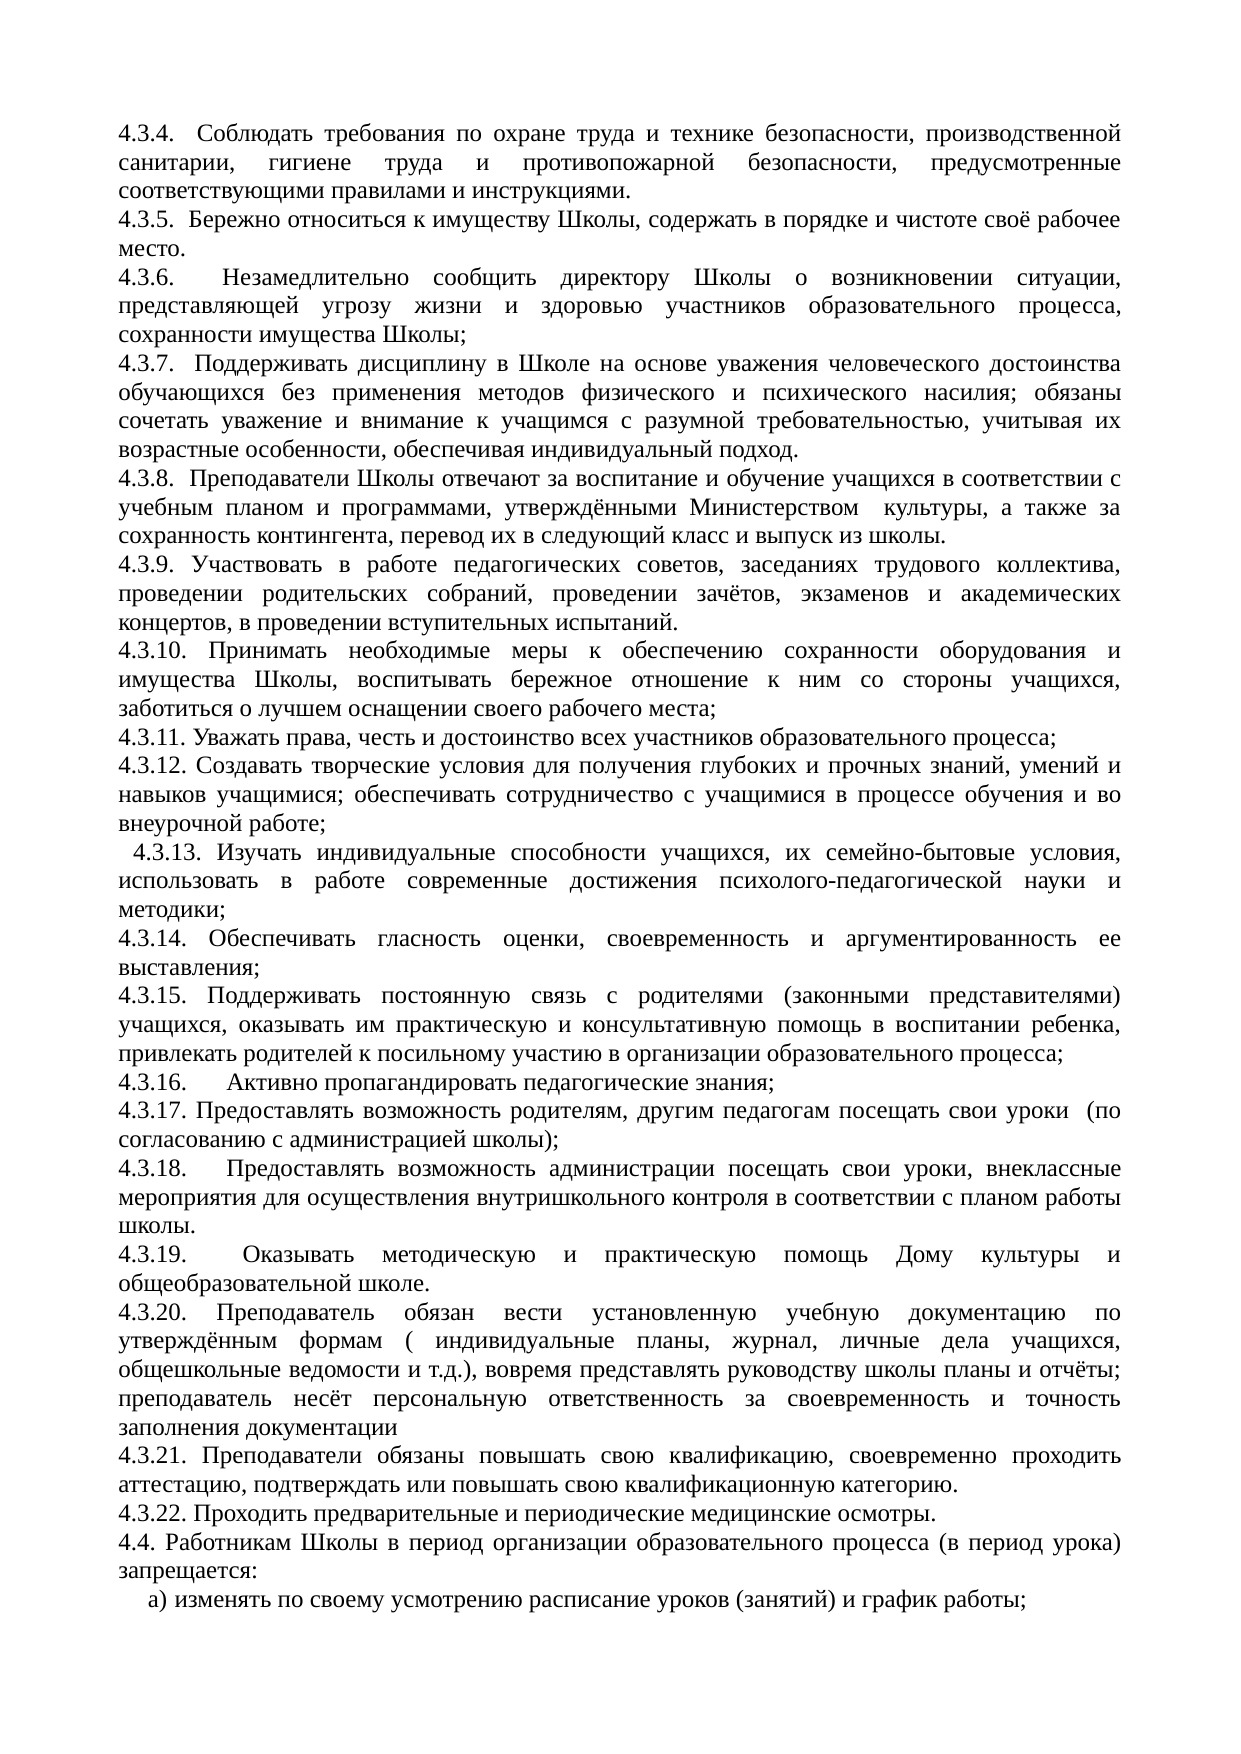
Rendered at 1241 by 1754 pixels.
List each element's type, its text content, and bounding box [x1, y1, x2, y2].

text 4.3.14. Обеспечивать гласность оценки, своевременность и аргументированность ее выставления; [118, 923, 1122, 981]
text 4.4. Работникам Школы в период организации образовательного процесса (в период урока) запрещается: [118, 1527, 1122, 1584]
text 4.3.22. Проходить предварительные и периодические медицинские осмотры. [118, 1498, 1122, 1527]
text 4.3.18. Предоставлять возможность администрации посещать свои уроки, внеклассные мероприятия для осуществления внутришкольного контроля в соответствии с планом работы школы. [118, 1153, 1122, 1239]
text 4.3.6. Незамедлительно сообщить директору Школы о возникновении ситуации, представляю­щей угрозу жизни и здоровью участников образовательного процесса, сохранности имущества Школы; [118, 262, 1122, 348]
text 4.3.21. Преподаватели обязаны повышать свою квалификацию, своевременно проходить аттестацию, подтверждать или повышать свою квалификационную категорию. [118, 1441, 1122, 1498]
text 4.3.9. Участвовать в работе педагогических советов, заседаниях трудового коллектива, проведении родительских собраний, проведении зачётов, экзаменов и академических концертов, в проведении вступительных испытаний. [118, 549, 1122, 636]
text 4.3.7. Поддерживать дисциплину в Школе на основе уважения человеческого достоинства обу­чающихся без применения методов физического и психического насилия; обязаны сочетать уважение и внимание к учащимся с разумной требовательностью, учитывая их возрастные особенности, обеспечивая индивидуальный подход. [118, 348, 1122, 463]
text а) изменять по своему усмотрению расписание уроков (занятий) и график работы; [148, 1584, 1122, 1613]
text 4.3.8. Преподаватели Школы отвечают за воспитание и обучение учащихся в соответствии с учебным планом и программами, утверждёнными Министерством культуры, а также за сохранность контингента, перевод их в следующий класс и выпуск из школы. [118, 463, 1122, 549]
text 4.3.20. Преподаватель обязан вести установленную учебную документацию по утверждённым формам ( индивидуальные планы, журнал, личные дела учащихся, общешкольные ведомости и т.д.), вовремя представлять руководству школы планы и отчёты; преподаватель несёт персональную ответственность за своевременность и точность заполнения документации [118, 1297, 1122, 1441]
text 4.3.13. Изучать индивидуальные способности учащихся, их семейно-бытовые условия, использовать в работе современные достижения психолого-педагогической науки и методики; [118, 837, 1122, 923]
text 4.3.17. Предоставлять возможность родителям, другим педагогам посещать свои уроки (по согласованию с администрацией школы); [118, 1096, 1122, 1153]
text 4.3.11. Уважать права, честь и достоинство всех участников образовательного процесса; [118, 722, 1122, 751]
text 4.3.4. Соблюдать требования по охране труда и технике безопасности, производственной санитарии, гигиене труда и противопожарной безопасности, предусмотренные соответствующими правилами и инструкциями. [118, 118, 1122, 204]
text 4.3.15. Поддерживать постоянную связь с родителями (законными представителями) учащихся, оказывать им практическую и консультативную помощь в воспитании ребенка, привлекать родителей к посильному участию в организации образовательного процесса; [118, 981, 1122, 1067]
text 4.3.12. Создавать творческие условия для получения глубоких и прочных знаний, умений и навыков учащимися; обеспечивать сотрудничество с учащимися в процессе обучения и во внеурочной работе; [118, 751, 1122, 837]
text 4.3.19. Оказывать методическую и практическую помощь Дому культуры и общеобразовательной школе. [118, 1239, 1122, 1297]
text 4.3.5. Бережно относиться к имуществу Школы, содержать в порядке и чистоте своё рабочее место. [118, 204, 1122, 262]
list Активно пропагандировать педагогические знания; [118, 1067, 1122, 1096]
text 4.3.10. Принимать необходимые меры к обеспечению сохранности оборудования и имущества Школы, воспитывать бережное отношение к ним со стороны учащихся, заботиться о лучшем оснащении своего рабочего места; [118, 636, 1122, 722]
